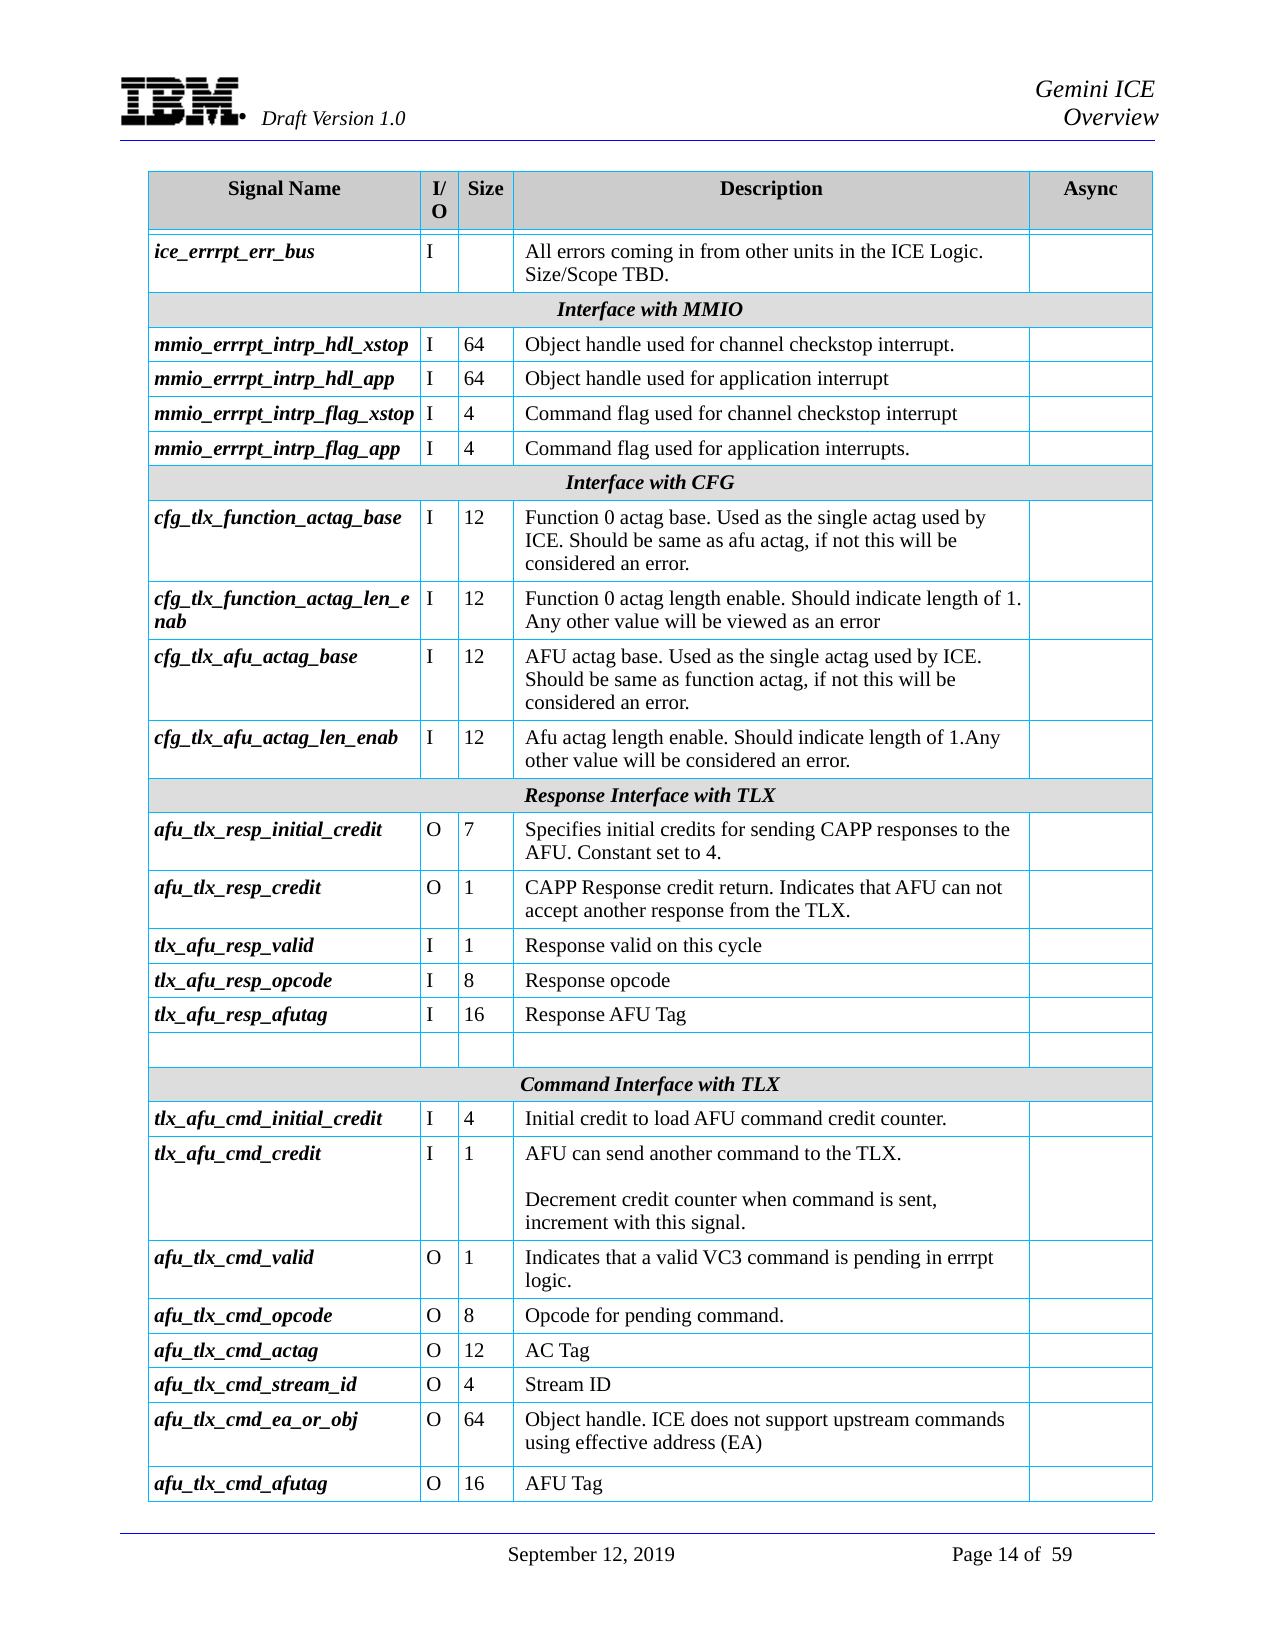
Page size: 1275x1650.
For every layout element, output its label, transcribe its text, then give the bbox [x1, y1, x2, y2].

table_cell AFU Tag [514, 1467, 1029, 1501]
table_cell [1030, 929, 1152, 963]
table_cell 1 [459, 1137, 513, 1240]
table_cell [1030, 582, 1152, 639]
table_cell cfg_tlx_function_actag_len_enab [149, 582, 420, 639]
table_cell Initial credit to load AFU command credit counter. [514, 1102, 1029, 1136]
table_cell Object handle used for application interrupt [514, 362, 1029, 396]
table_cell [1030, 964, 1152, 997]
table_cell Afu actag length enable. Should indicate length of 1.Any other value will be considered an error. [514, 721, 1029, 778]
table_cell 64 [459, 362, 513, 396]
table_cell [1030, 1368, 1152, 1402]
table_cell Response AFU Tag [514, 998, 1029, 1032]
table_cell Command flag used for application interrupts. [514, 432, 1029, 465]
table_cell 8 [459, 1299, 513, 1333]
table_cell 7 [459, 813, 513, 870]
table_cell Response opcode [514, 964, 1029, 997]
table_cell 64 [459, 328, 513, 361]
table_cell O [421, 813, 458, 870]
table_cell afu_tlx_resp_initial_credit [149, 813, 420, 870]
table_cell Function 0 actag length enable. Should indicate length of 1. Any other value will be viewed as an error [514, 582, 1029, 639]
table_cell [1030, 1137, 1152, 1240]
table_cell tlx_afu_resp_valid [149, 929, 420, 963]
table_cell afu_tlx_cmd_ea_or_obj [149, 1403, 420, 1466]
table_cell I [421, 929, 458, 963]
table_header Async [1030, 172, 1152, 229]
table_cell [1030, 871, 1152, 928]
table_cell O [421, 1467, 458, 1501]
table_cell [459, 230, 513, 234]
table_cell I [421, 432, 458, 465]
table_cell tlx_afu_cmd_credit [149, 1137, 420, 1240]
table_header I/O [421, 172, 458, 229]
table_cell O [421, 1299, 458, 1333]
table_cell AFU can send another command to the TLX. Decrement credit counter when command is sent, increment with this signal. [514, 1137, 1029, 1240]
table_cell [1030, 362, 1152, 396]
table_cell tlx_afu_resp_opcode [149, 964, 420, 997]
table_cell I [421, 362, 458, 396]
table_cell Function 0 actag base. Used as the single actag used by ICE. Should be same as afu actag, if not this will be considered an error. [514, 501, 1029, 581]
table_cell mmio_errrpt_intrp_hdl_app [149, 362, 420, 396]
table_cell cfg_tlx_function_actag_base [149, 501, 420, 581]
table_cell [1030, 328, 1152, 361]
table_header Size [459, 172, 513, 229]
table_header Description [514, 172, 1029, 229]
table_cell O [421, 1334, 458, 1367]
table_cell Response valid on this cycle [514, 929, 1029, 963]
table_cell afu_tlx_cmd_valid [149, 1241, 420, 1298]
table_cell Object handle used for channel checkstop interrupt. [514, 328, 1029, 361]
table_cell afu_tlx_resp_credit [149, 871, 420, 928]
table_cell AC Tag [514, 1334, 1029, 1367]
table_cell afu_tlx_cmd_afutag [149, 1467, 420, 1501]
table_cell [1030, 998, 1152, 1032]
table_cell I [421, 1137, 458, 1240]
table_cell CAPP Response credit return. Indicates that AFU can not accept another response from the TLX. [514, 871, 1029, 928]
table_cell Interface with CFG [149, 466, 1152, 500]
picture [120, 76, 240, 127]
table_cell [514, 1033, 1029, 1067]
table_cell I [421, 964, 458, 997]
table_cell 4 [459, 397, 513, 431]
table_cell [459, 235, 513, 292]
table_cell I [421, 397, 458, 431]
table_cell afu_tlx_cmd_actag [149, 1334, 420, 1367]
table_cell afu_tlx_cmd_stream_id [149, 1368, 420, 1402]
table_cell AFU actag base. Used as the single actag used by ICE. Should be same as function actag, if not this will be considered an error. [514, 640, 1029, 720]
table_cell Response Interface with TLX [149, 779, 1152, 812]
table_cell Indicates that a valid VC3 command is pending in errrpt logic. [514, 1241, 1029, 1298]
table_cell mmio_errrpt_intrp_flag_xstop [149, 397, 420, 431]
table_cell 16 [459, 1467, 513, 1501]
table_cell 12 [459, 721, 513, 778]
table_cell afu_tlx_cmd_opcode [149, 1299, 420, 1333]
table_cell Interface with MMIO [149, 293, 1152, 327]
table_cell 12 [459, 582, 513, 639]
table_cell Specifies initial credits for sending CAPP responses to the AFU. Constant set to 4. [514, 813, 1029, 870]
table_cell [421, 1033, 458, 1067]
table_cell 8 [459, 964, 513, 997]
table_cell Command Interface with TLX [149, 1068, 1152, 1101]
table_cell O [421, 1403, 458, 1466]
table_cell [1030, 1033, 1152, 1067]
table_cell [1030, 397, 1152, 431]
table_header Signal Name [149, 172, 420, 229]
table_cell I [421, 235, 458, 292]
table_cell [1030, 1334, 1152, 1367]
table_cell tlx_afu_resp_afutag [149, 998, 420, 1032]
table_cell 1 [459, 1241, 513, 1298]
table_cell [1030, 1467, 1152, 1501]
table_cell Command flag used for channel checkstop interrupt [514, 397, 1029, 431]
table_cell mmio_errrpt_intrp_hdl_xstop [149, 328, 420, 361]
table_cell 12 [459, 640, 513, 720]
table_cell [1030, 235, 1152, 292]
table_cell O [421, 1368, 458, 1402]
table_cell I [421, 998, 458, 1032]
table_cell [1030, 1403, 1152, 1466]
table_cell Stream ID [514, 1368, 1029, 1402]
table_cell I [421, 640, 458, 720]
table_cell [459, 1033, 513, 1067]
table_cell cfg_tlx_afu_actag_base [149, 640, 420, 720]
table_cell O [421, 1241, 458, 1298]
table_cell cfg_tlx_afu_actag_len_enab [149, 721, 420, 778]
table_cell [514, 230, 1029, 234]
table_cell [1030, 230, 1152, 234]
table_cell 4 [459, 1102, 513, 1136]
table_cell 4 [459, 1368, 513, 1402]
table_cell 12 [459, 1334, 513, 1367]
table_cell 12 [459, 501, 513, 581]
table_cell [1030, 640, 1152, 720]
table_cell mmio_errrpt_intrp_flag_app [149, 432, 420, 465]
table_cell [1030, 721, 1152, 778]
table_cell [1030, 432, 1152, 465]
table_cell 1 [459, 871, 513, 928]
table_cell All errors coming in from other units in the ICE Logic. Size/Scope TBD. [514, 235, 1029, 292]
table_cell [1030, 1241, 1152, 1298]
table_cell 4 [459, 432, 513, 465]
table_cell [149, 230, 420, 234]
table_cell I [421, 582, 458, 639]
table_cell I [421, 328, 458, 361]
table_cell 16 [459, 998, 513, 1032]
table_cell tlx_afu_cmd_initial_credit [149, 1102, 420, 1136]
table_cell [1030, 1102, 1152, 1136]
table_cell [1030, 501, 1152, 581]
table_cell [149, 1033, 420, 1067]
table_cell I [421, 1102, 458, 1136]
table_cell [421, 230, 458, 234]
table_cell O [421, 871, 458, 928]
table_cell Opcode for pending command. [514, 1299, 1029, 1333]
table_cell I [421, 721, 458, 778]
table_cell Object handle. ICE does not support upstream commands using effective address (EA) [514, 1403, 1029, 1466]
table_cell ice_errrpt_err_bus [149, 235, 420, 292]
table_cell [1030, 1299, 1152, 1333]
table_cell [1030, 813, 1152, 870]
table_cell I [421, 501, 458, 581]
table_cell 64 [459, 1403, 513, 1466]
table_cell 1 [459, 929, 513, 963]
